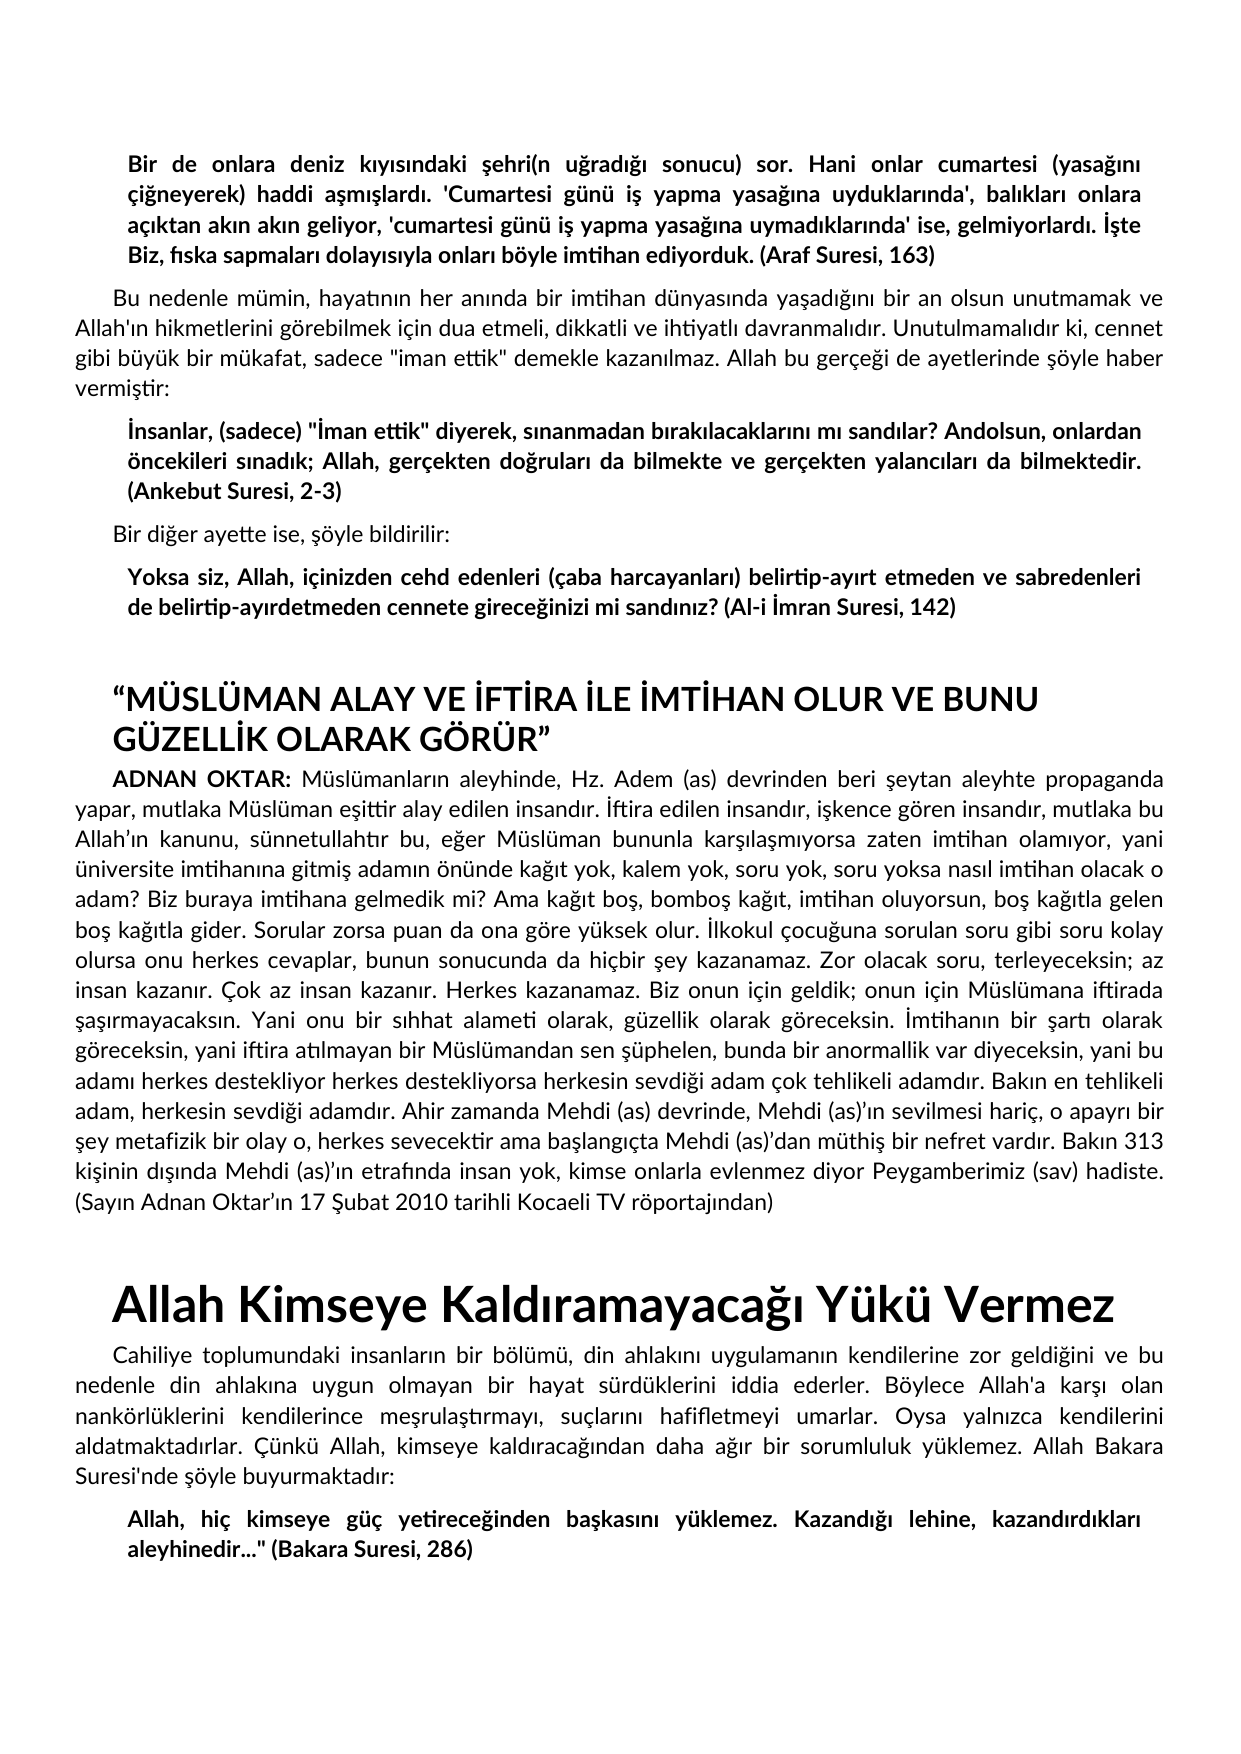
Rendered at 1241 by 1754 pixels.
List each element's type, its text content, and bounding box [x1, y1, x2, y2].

text ADNAN OKTAR: Müslümanların aleyhinde, Hz. Adem (as) devrinden beri şeytan aleyhte propaganda yapar, mutlaka Müslüman eşittir alay edilen insandır. İftira edilen insandır, işkence gören insandır, mutlaka bu Allah’ın kanunu, sünnetullahtır bu, eğer Müslüman bununla karşılaşmıyorsa zaten imtihan olamıyor, yani üniversite imtihanına gitmiş adamın önünde kağıt yok, kalem yok, soru yok, soru yoksa nasıl imtihan olacak o adam? Biz buraya imtihana gelmedik mi? Ama kağıt boş, bomboş kağıt, imtihan oluyorsun, boş kağıtla gelen boş kağıtla gider. Sorular zorsa puan da ona göre yüksek olur. İlkokul çocuğuna sorulan soru gibi soru kolay olursa onu herkes cevaplar, bunun sonucunda da hiçbir şey kazanamaz. Zor olacak soru, terleyeceksin; az insan kazanır. Çok az insan kazanır. Herkes kazanamaz. Biz onun için geldik; onun için Müslümana iftirada şaşırmayacaksın. Yani onu bir sıhhat alameti olarak, güzellik olarak göreceksin. İmtihanın bir şartı olarak göreceksin, yani iftira atılmayan bir Müslümandan sen şüphelen, bunda bir anormallik var diyeceksin, yani bu adamı herkes destekliyor herkes destekliyorsa herkesin sevdiği adam çok tehlikeli adamdır. Bakın en tehlikeli adam, herkesin sevdiği adamdır. Ahir zamanda Mehdi (as) devrinde, Mehdi (as)’ın sevilmesi hariç, o apayrı bir şey metafizik bir olay o, herkes sevecektir ama başlangıçta Mehdi (as)’dan müthiş bir nefret vardır. Bakın 313 kişinin dışında Mehdi (as)’ın etrafında insan yok, kimse onlarla evlenmez diyor Peygamberimiz (sav) hadiste. (Sayın Adnan Oktar’ın 17 Şubat 2010 tarihli Kocaeli TV röportajından) [75, 764, 1165, 1215]
text Bu nedenle mümin, hayatının her anında bir imtihan dünyasında yaşadığını bir an olsun unutmamak ve Allah'ın hikmetlerini görebilmek için dua etmeli, dikkatli ve ihtiyatlı davranmalıdır. Unutulmamalıdır ki, cennet gibi büyük bir mükafat, sadece "iman ettik" demekle kazanılmaz. Allah bu gerçeği de ayetlerinde şöyle haber vermiştir: [75, 283, 1165, 401]
text Allah, hiç kimseye güç yetireceğinden başkasını yüklemez. Kazandığı lehine, kazandırdıkları aleyhinedir..." (Bakara Suresi, 286) [127, 1504, 1143, 1562]
text Cahiliye toplumundaki insanların bir bölümü, din ahlakını uygulamanın kendilerine zor geldiğini ve bu nedenle din ahlakına uygun olmayan bir hayat sürdüklerini iddia ederler. Böylece Allah'a karşı olan nankörlüklerini kendilerince meşrulaştırmayı, suçlarını hafifletmeyi umarlar. Oysa yalnızca kendilerini aldatmaktadırlar. Çünkü Allah, kimseye kaldıracağından daha ağır bir sorumluluk yüklemez. Allah Bakara Suresi'nde şöyle buyurmaktadır: [75, 1341, 1165, 1489]
text Yoksa siz, Allah, içinizden cehd edenleri (çaba harcayanları) belirtip-ayırt etmeden ve sabredenleri de belirtip-ayırdetmeden cennete gireceğinizi mi sandınız? (Al-i İmran Suresi, 142) [127, 562, 1143, 620]
text İnsanlar, (sadece) "İman ettik" diyerek, sınanmadan bırakılacaklarını mı sandılar? Andolsun, onlardan öncekileri sınadık; Allah, gerçekten doğruları da bilmekte ve gerçekten yalancıları da bilmektedir. (Ankebut Suresi, 2-3) [127, 417, 1143, 504]
text Bir de onlara deniz kıyısındaki şehri(n uğradığı sonucu) sor. Hani onlar cumartesi (yasağını çiğneyerek) haddi aşmışlardı. 'Cumartesi günü iş yapma yasağına uyduklarında', balıkları onlara açıktan akın akın geliyor, 'cumartesi günü iş yapma yasağına uymadıklarında' ise, gelmiyorlardı. İşte Biz, fıska sapmaları dolayısıyla onları böyle imtihan ediyorduk. (Araf Suresi, 163) [127, 150, 1143, 268]
subtitle “MÜSLÜMAN ALAY VE İFTİRA İLE İMTİHAN OLUR VE BUNU GÜZELLİK OLARAK GÖRÜR” [112, 678, 1165, 758]
text Bir diğer ayette ise, şöyle bildirilir: [75, 520, 1165, 547]
subtitle Allah Kimseye Kaldıramayacağı Yükü Vermez [112, 1273, 1165, 1333]
